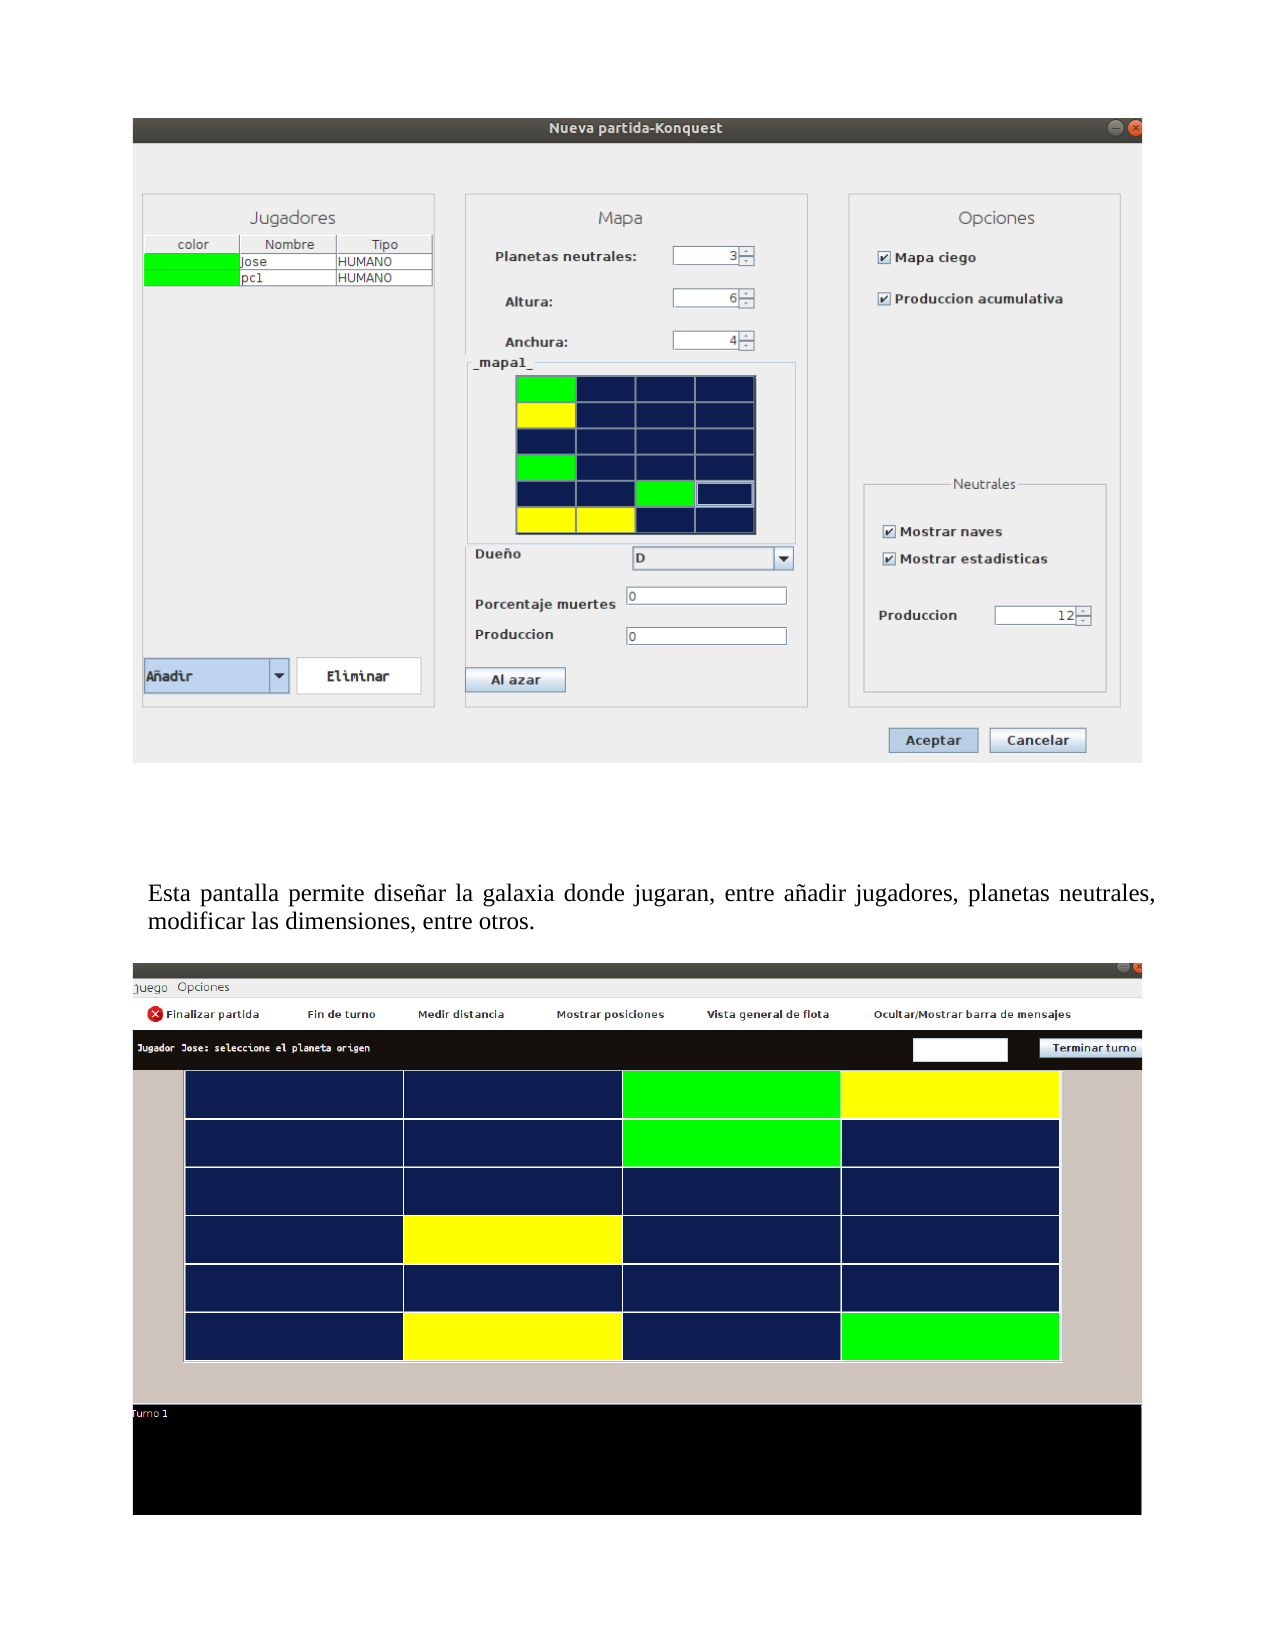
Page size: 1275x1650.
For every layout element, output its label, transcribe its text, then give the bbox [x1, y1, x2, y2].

picture [132, 963, 1143, 1515]
picture [132, 118, 1143, 763]
text Esta pantalla permite diseñar la galaxia donde jugaran, entre añadir jugadores, planetas neutrales, modificar las dimensiones, entre otros. [148, 878, 1157, 935]
